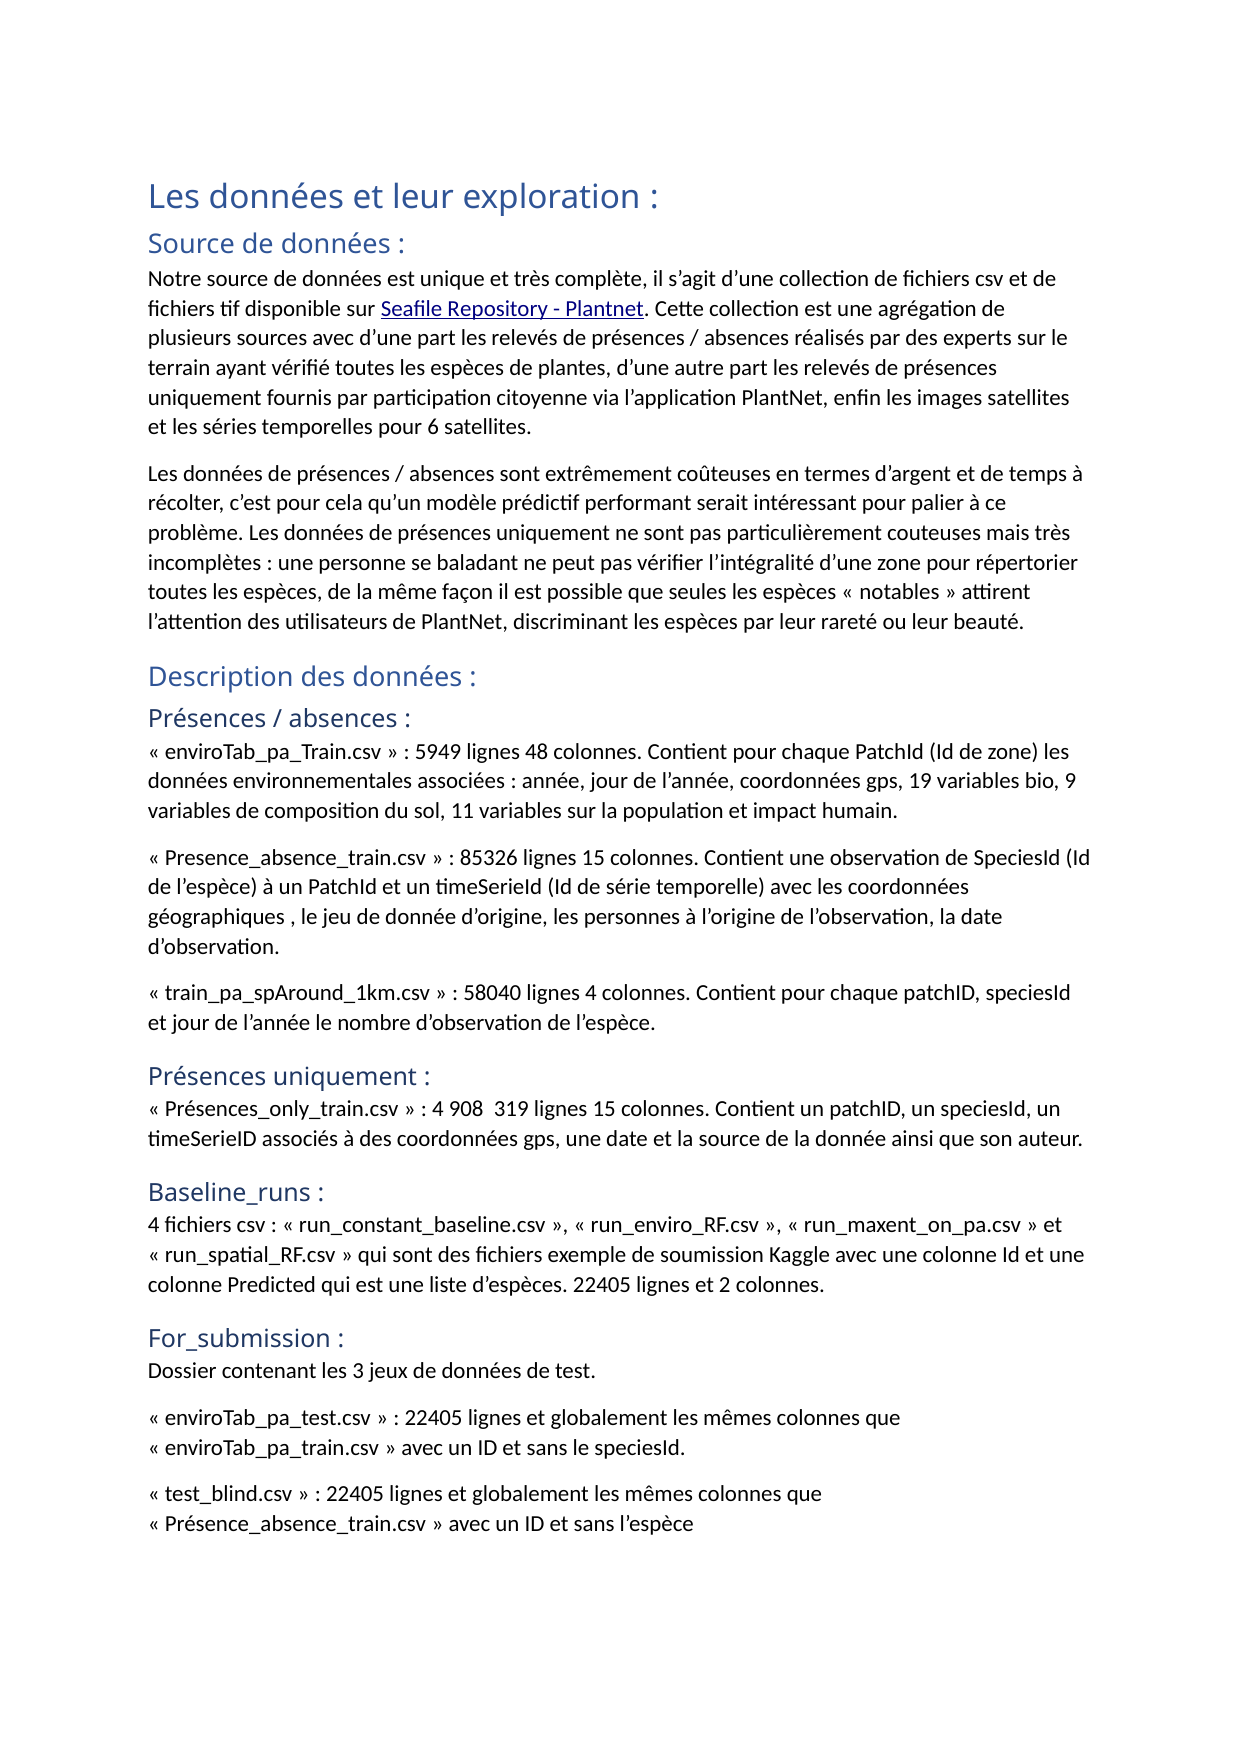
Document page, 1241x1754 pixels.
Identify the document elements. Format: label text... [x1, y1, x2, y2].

subtitle For_submission : [148, 1321, 1093, 1354]
subtitle Source de données : [148, 225, 1093, 262]
subtitle Les données et leur exploration : [148, 173, 1093, 218]
subtitle Description des données : [148, 658, 1093, 694]
text « enviroTab_pa_Train.csv » : 5949 lignes 48 colonnes. Contient pour chaque PatchId (Id de zone) les données environnementales associées : année, jour de l’année, coordonnées gps, 19 variables bio, 9 variables de composition du sol, 11 variables sur la population et impact humain. [148, 737, 1093, 824]
subtitle Présences uniquement : [148, 1058, 1093, 1092]
text 4 fichiers csv : « run_constant_baseline.csv », « run_enviro_RF.csv », « run_maxent_on_pa.csv » et « run_spatial_RF.csv » qui sont des fichiers exemple de soumission Kaggle avec une colonne Id et une colonne Predicted qui est une liste d’espèces. 22405 lignes et 2 colonnes. [148, 1211, 1093, 1298]
text « enviroTab_pa_test.csv » : 22405 lignes et globalement les mêmes colonnes que « enviroTab_pa_train.csv » avec un ID et sans le speciesId. [148, 1403, 1093, 1461]
text Notre source de données est unique et très complète, il s’agit d’une collection de fichiers csv et de fichiers tif disponible sur Seafile Repository - Plantnet. Cette collection est une agrégation de plusieurs sources avec d’une part les relevés de présences / absences réalisés par des experts sur le terrain ayant vérifié toutes les espèces de plantes, d’une autre part les relevés de présences uniquement fournis par participation citoyenne via l’application PlantNet, enfin les images satellites et les séries temporelles pour 6 satellites. [148, 264, 1093, 440]
subtitle Présences / absences : [148, 701, 1093, 735]
text Les données de présences / absences sont extrêmement coûteuses en termes d’argent et de temps à récolter, c’est pour cela qu’un modèle prédictif performant serait intéressant pour palier à ce problème. Les données de présences uniquement ne sont pas particulièrement couteuses mais très incomplètes : une personne se baladant ne peut pas vérifier l’intégralité d’une zone pour répertorier toutes les espèces, de la même façon il est possible que seules les espèces « notables » attirent l’attention des utilisateurs de PlantNet, discriminant les espèces par leur rareté ou leur beauté. [148, 459, 1093, 635]
text « Présences_only_train.csv » : 4 908 319 lignes 15 colonnes. Contient un patchID, un speciesId, un timeSerieID associés à des coordonnées gps, une date et la source de la donnée ainsi que son auteur. [148, 1094, 1093, 1152]
subtitle Baseline_runs : [148, 1174, 1093, 1209]
text Dossier contenant les 3 jeux de données de test. [148, 1357, 1093, 1384]
text « train_pa_spAround_1km.csv » : 58040 lignes 4 colonnes. Contient pour chaque patchID, speciesId et jour de l’année le nombre d’observation de l’espèce. [148, 978, 1093, 1036]
text « test_blind.csv » : 22405 lignes et globalement les mêmes colonnes que « Présence_absence_train.csv » avec un ID et sans l’espèce [148, 1479, 1093, 1537]
text « Presence_absence_train.csv » : 85326 lignes 15 colonnes. Contient une observation de SpeciesId (Id de l’espèce) à un PatchId et un timeSerieId (Id de série temporelle) avec les coordonnées géographiques , le jeu de donnée d’origine, les personnes à l’origine de l’observation, la date d’observation. [148, 843, 1093, 960]
